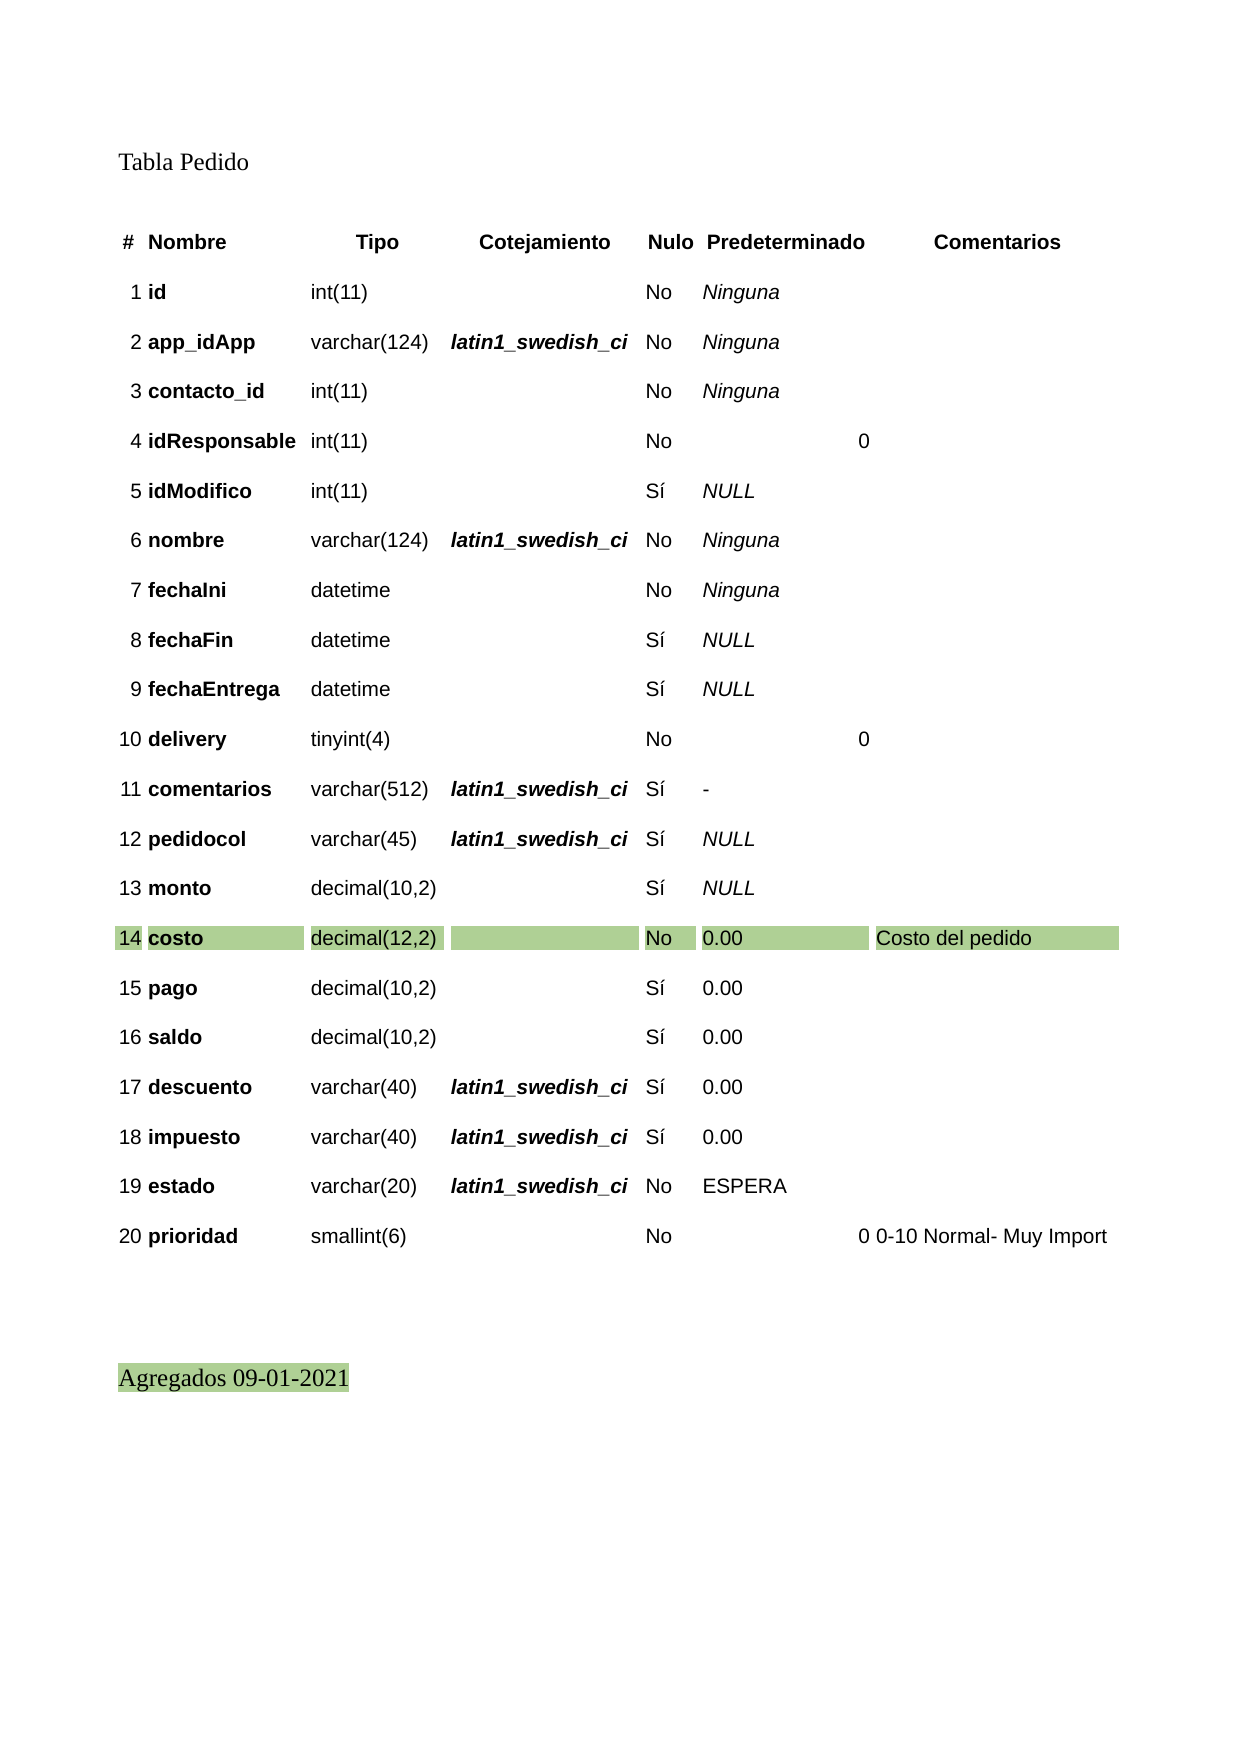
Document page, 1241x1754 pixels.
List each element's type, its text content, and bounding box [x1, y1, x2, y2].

table_cell varchar(40) [308, 1099, 447, 1148]
table_cell datetime [308, 552, 447, 602]
table_cell decimal(12,2) [308, 900, 447, 950]
table_cell smallint(6) [308, 1198, 447, 1248]
table_cell nombre [145, 503, 307, 552]
table_cell No [642, 403, 699, 453]
table_cell varchar(40) [308, 1049, 447, 1099]
table_cell varchar(20) [308, 1149, 447, 1198]
table_cell No [642, 552, 699, 602]
table_cell Ninguna [699, 503, 873, 552]
table_header Nombre [145, 204, 307, 254]
table_cell Ninguna [699, 552, 873, 602]
table_cell idModifico [145, 453, 307, 502]
table_cell Sí [642, 751, 699, 801]
table_cell [448, 354, 642, 403]
table_cell Ninguna [699, 304, 873, 353]
table_cell fechaEntrega [145, 652, 307, 701]
table_cell 8 [112, 602, 145, 652]
table_cell Ninguna [699, 354, 873, 403]
table_cell fechaFin [145, 602, 307, 652]
table_cell Sí [642, 850, 699, 900]
table_cell 13 [112, 850, 145, 900]
table_cell 14 [112, 900, 145, 950]
table_cell saldo [145, 999, 307, 1049]
table_cell latin1_swedish_ci [448, 1149, 642, 1198]
table_cell 5 [112, 453, 145, 502]
table_cell impuesto [145, 1099, 307, 1148]
table_cell NULL [699, 602, 873, 652]
table_cell 11 [112, 751, 145, 801]
table_cell - [699, 751, 873, 801]
table_cell [873, 1049, 1122, 1099]
table_cell estado [145, 1149, 307, 1198]
table_cell latin1_swedish_ci [448, 503, 642, 552]
table_cell 10 [112, 701, 145, 751]
table_cell [873, 503, 1122, 552]
table_cell No [642, 701, 699, 751]
table_cell NULL [699, 453, 873, 502]
table_cell int(11) [308, 254, 447, 304]
table_cell 0 [699, 403, 873, 453]
table_cell Sí [642, 602, 699, 652]
table_cell id [145, 254, 307, 304]
table_cell monto [145, 850, 307, 900]
table_cell NULL [699, 850, 873, 900]
table_cell decimal(10,2) [308, 850, 447, 900]
table_cell ESPERA [699, 1149, 873, 1198]
table_cell decimal(10,2) [308, 950, 447, 999]
table_cell 16 [112, 999, 145, 1049]
table_cell [448, 602, 642, 652]
table_cell varchar(124) [308, 503, 447, 552]
table_cell [873, 1099, 1122, 1148]
table_cell 0-10 Normal- Muy Import [873, 1198, 1122, 1248]
table_cell 20 [112, 1198, 145, 1248]
table_cell [448, 850, 642, 900]
table_header Cotejamiento [448, 204, 642, 254]
table_header Predeterminado [699, 204, 873, 254]
table_cell No [642, 900, 699, 950]
table_cell No [642, 1198, 699, 1248]
table_cell [873, 602, 1122, 652]
table_cell 0 [699, 701, 873, 751]
table_cell [448, 1198, 642, 1248]
table_cell [448, 453, 642, 502]
table_cell 0 [699, 1198, 873, 1248]
table_cell Sí [642, 950, 699, 999]
table_cell idResponsable [145, 403, 307, 453]
table_cell 19 [112, 1149, 145, 1198]
table_cell Sí [642, 652, 699, 701]
table_cell tinyint(4) [308, 701, 447, 751]
table_cell app_idApp [145, 304, 307, 353]
table_cell 2 [112, 304, 145, 353]
table_cell [873, 801, 1122, 850]
table_cell pedidocol [145, 801, 307, 850]
table_cell contacto_id [145, 354, 307, 403]
table_cell [448, 403, 642, 453]
table_cell 0.00 [699, 1049, 873, 1099]
text Agregados 09-01-2021 [118, 1363, 1122, 1392]
table_cell [873, 999, 1122, 1049]
table_header Nulo [642, 204, 699, 254]
table_cell [448, 999, 642, 1049]
table_cell [873, 552, 1122, 602]
table_cell [873, 1149, 1122, 1198]
table_cell 17 [112, 1049, 145, 1099]
table_cell comentarios [145, 751, 307, 801]
table_cell costo [145, 900, 307, 950]
table_cell Ninguna [699, 254, 873, 304]
table_cell 0.00 [699, 900, 873, 950]
table_cell No [642, 1149, 699, 1198]
table_cell fechaIni [145, 552, 307, 602]
table_cell [448, 552, 642, 602]
table_cell 6 [112, 503, 145, 552]
table_cell latin1_swedish_ci [448, 1099, 642, 1148]
table_cell latin1_swedish_ci [448, 801, 642, 850]
table_cell [448, 701, 642, 751]
table_cell [873, 850, 1122, 900]
table_cell Costo del pedido [873, 900, 1122, 950]
table_cell [873, 652, 1122, 701]
table_cell [873, 403, 1122, 453]
table_cell [448, 950, 642, 999]
table_cell varchar(512) [308, 751, 447, 801]
table_cell datetime [308, 602, 447, 652]
table_cell descuento [145, 1049, 307, 1099]
table_cell [873, 453, 1122, 502]
table_header Comentarios [873, 204, 1122, 254]
table_cell [448, 900, 642, 950]
table_cell 3 [112, 354, 145, 403]
table_cell No [642, 354, 699, 403]
table_cell datetime [308, 652, 447, 701]
table_cell Sí [642, 999, 699, 1049]
table_cell [873, 254, 1122, 304]
table_cell Sí [642, 1049, 699, 1099]
table_cell latin1_swedish_ci [448, 751, 642, 801]
table_cell 0.00 [699, 950, 873, 999]
table_cell [448, 652, 642, 701]
table_cell [448, 254, 642, 304]
table_cell 1 [112, 254, 145, 304]
table_cell int(11) [308, 453, 447, 502]
table_header # [112, 204, 145, 254]
table_cell [873, 304, 1122, 353]
table_cell No [642, 254, 699, 304]
table_cell 12 [112, 801, 145, 850]
table_cell Sí [642, 801, 699, 850]
table_cell 0.00 [699, 1099, 873, 1148]
text Tabla Pedido [118, 147, 1122, 176]
table_cell pago [145, 950, 307, 999]
table_cell int(11) [308, 403, 447, 453]
table_cell NULL [699, 652, 873, 701]
table_cell NULL [699, 801, 873, 850]
table_cell decimal(10,2) [308, 999, 447, 1049]
table_cell [873, 751, 1122, 801]
table_cell int(11) [308, 354, 447, 403]
table_cell [873, 701, 1122, 751]
table_cell [873, 950, 1122, 999]
table_cell Sí [642, 1099, 699, 1148]
table_cell latin1_swedish_ci [448, 304, 642, 353]
table_cell [873, 354, 1122, 403]
table_cell latin1_swedish_ci [448, 1049, 642, 1099]
table_cell 4 [112, 403, 145, 453]
table_cell 18 [112, 1099, 145, 1148]
table_cell delivery [145, 701, 307, 751]
table_cell No [642, 503, 699, 552]
table_cell 7 [112, 552, 145, 602]
table_cell varchar(124) [308, 304, 447, 353]
table_cell No [642, 304, 699, 353]
table_header Tipo [308, 204, 447, 254]
table_cell Sí [642, 453, 699, 502]
table_cell 15 [112, 950, 145, 999]
table_cell prioridad [145, 1198, 307, 1248]
table_cell 9 [112, 652, 145, 701]
table_cell varchar(45) [308, 801, 447, 850]
table_cell 0.00 [699, 999, 873, 1049]
